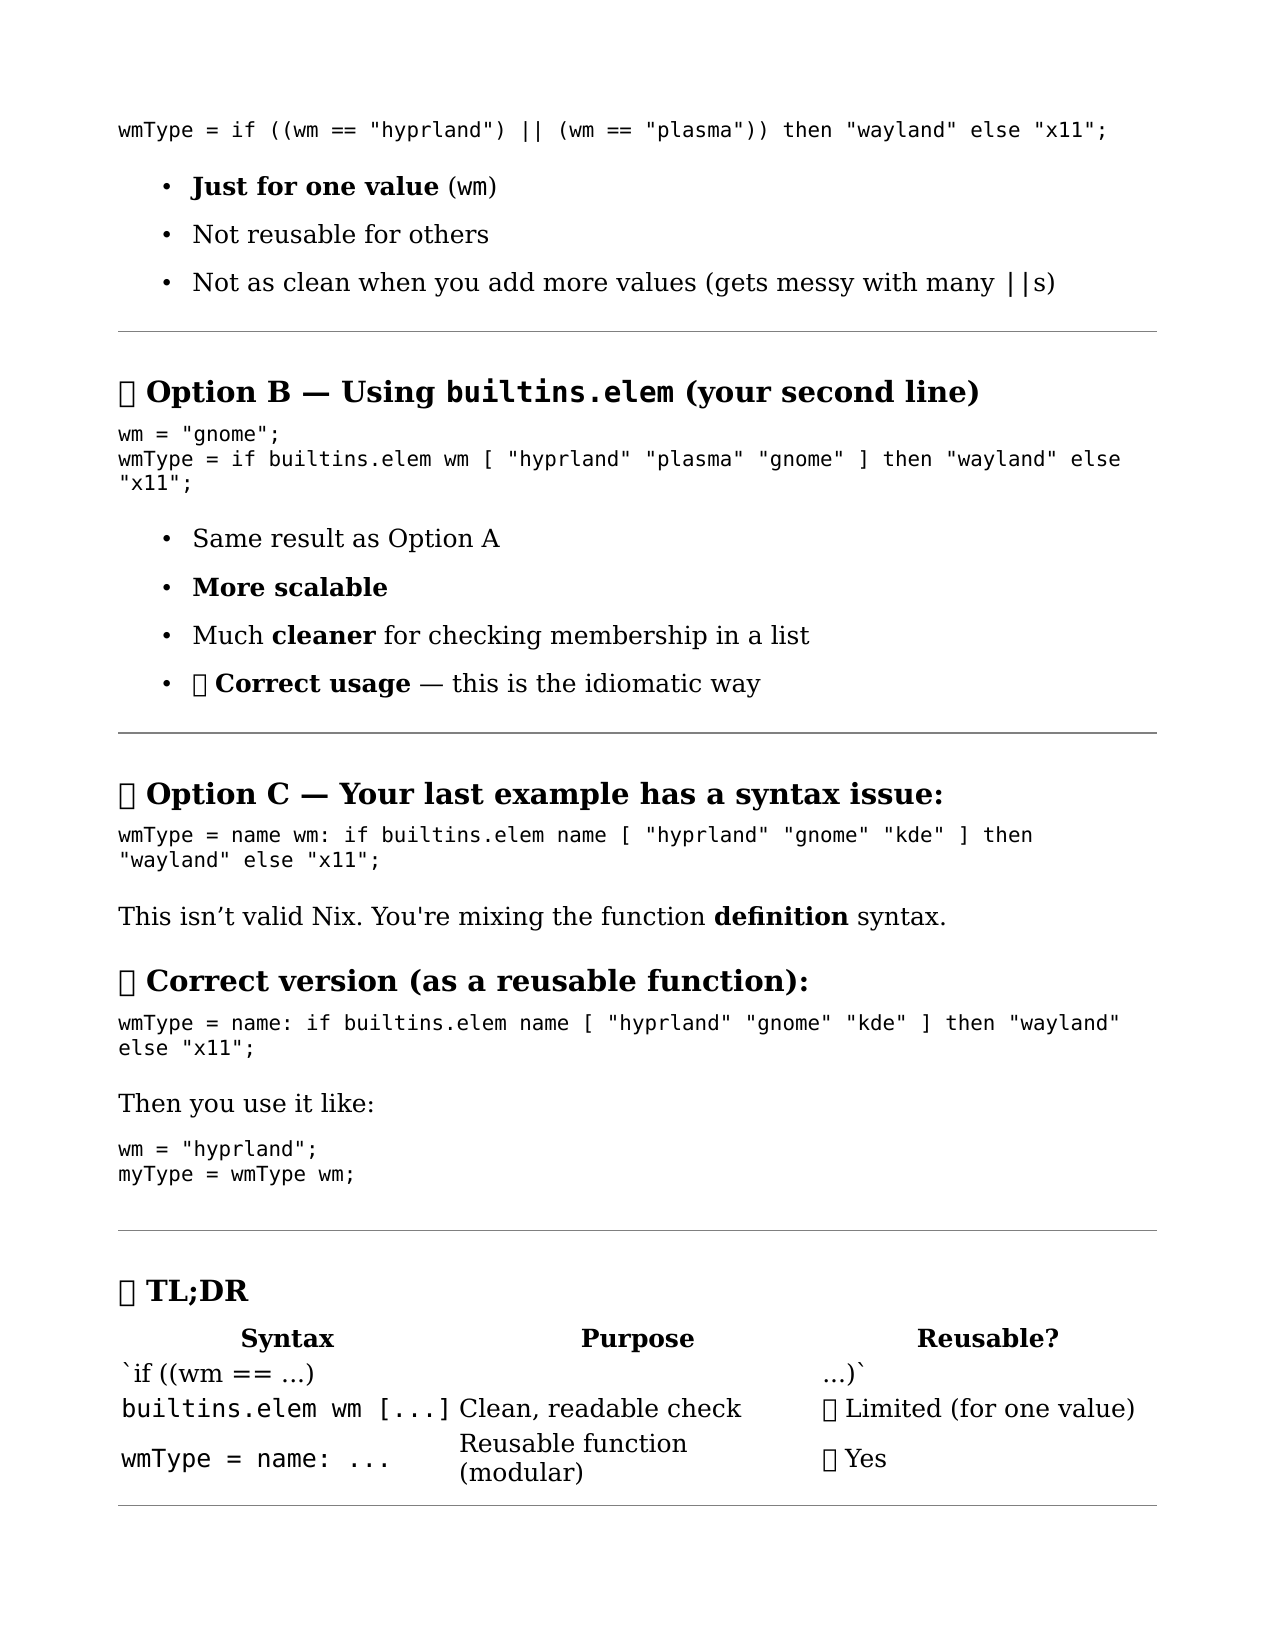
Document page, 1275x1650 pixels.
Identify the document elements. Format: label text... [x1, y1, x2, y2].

text wmType = if ((wm == "hyprland") || (wm == "plasma")) then "wayland" else "x11"; [118, 118, 1157, 142]
list Much cleaner for checking membership in a list [162, 621, 1157, 650]
list ✅ Correct usage — this is the idiomatic way [162, 669, 1157, 699]
list Just for one value (wm) [162, 172, 1157, 201]
subtitle ✅ Correct version (as a reusable function): [118, 964, 1157, 999]
table_cell builtins.elem wm [...] [118, 1391, 456, 1426]
subtitle ✅ Option B — Using builtins.elem (your second line) [118, 376, 1157, 410]
text This isn’t valid Nix. You're mixing the function definition syntax. [118, 902, 1157, 931]
table_cell wmType = name: ... [118, 1426, 456, 1491]
table_cell ...)` [819, 1356, 1157, 1391]
subtitle ✅ TL;DR [118, 1274, 1157, 1309]
table_header Syntax [118, 1321, 456, 1356]
text wm = "gnome"; [118, 422, 1157, 447]
table_cell ✅ Yes [819, 1426, 1157, 1491]
text wmType = name wm: if builtins.elem name [ "hyprland" "gnome" "kde" ] then "wayland" else "x11"; [118, 823, 1157, 872]
text wmType = name: if builtins.elem name [ "hyprland" "gnome" "kde" ] then "wayland" else "x11"; [118, 1011, 1157, 1060]
list Same result as Option A [162, 524, 1157, 554]
text wmType = if builtins.elem wm [ "hyprland" "plasma" "gnome" ] then "wayland" else "x11"; [118, 447, 1157, 495]
text wm = "hyprland"; [118, 1137, 1157, 1162]
table_header Reusable? [819, 1321, 1157, 1356]
table_cell Reusable function (modular) [456, 1426, 819, 1491]
subtitle ❌ Option C — Your last example has a syntax issue: [118, 777, 1157, 811]
list Not as clean when you add more values (gets messy with many ||s) [162, 268, 1157, 297]
table_cell ✅ Limited (for one value) [819, 1391, 1157, 1426]
list Not reusable for others [162, 220, 1157, 249]
table_cell `if ((wm == ...) [118, 1356, 456, 1391]
text myType = wmType wm; [118, 1162, 1157, 1186]
list More scalable [162, 573, 1157, 602]
text Then you use it like: [118, 1089, 1157, 1118]
table_cell Clean, readable check [456, 1391, 819, 1426]
table_header Purpose [456, 1321, 819, 1356]
table_cell [456, 1356, 819, 1391]
